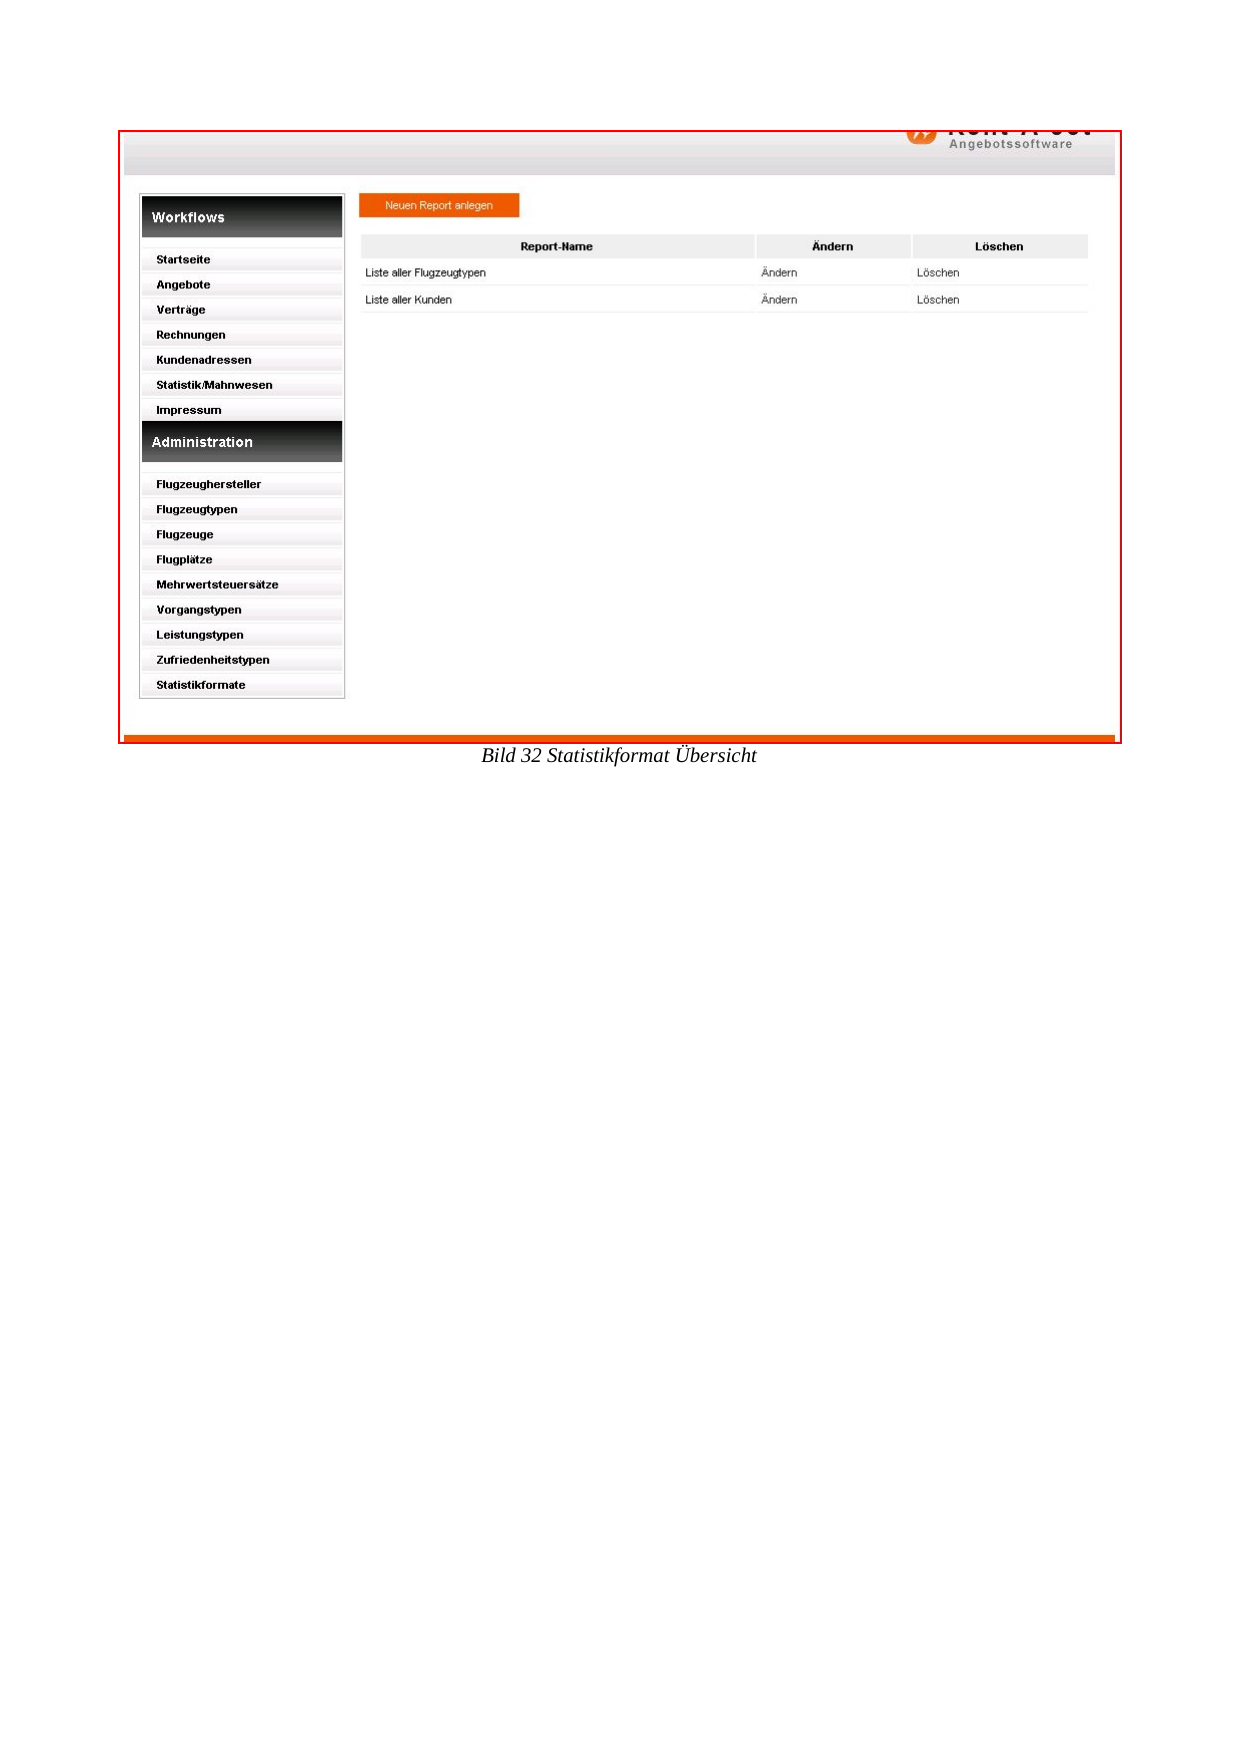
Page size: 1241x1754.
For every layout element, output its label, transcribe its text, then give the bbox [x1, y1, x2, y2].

picture [118, 130, 1122, 744]
text Bild 32 Statistikformat Übersicht [118, 744, 1122, 767]
